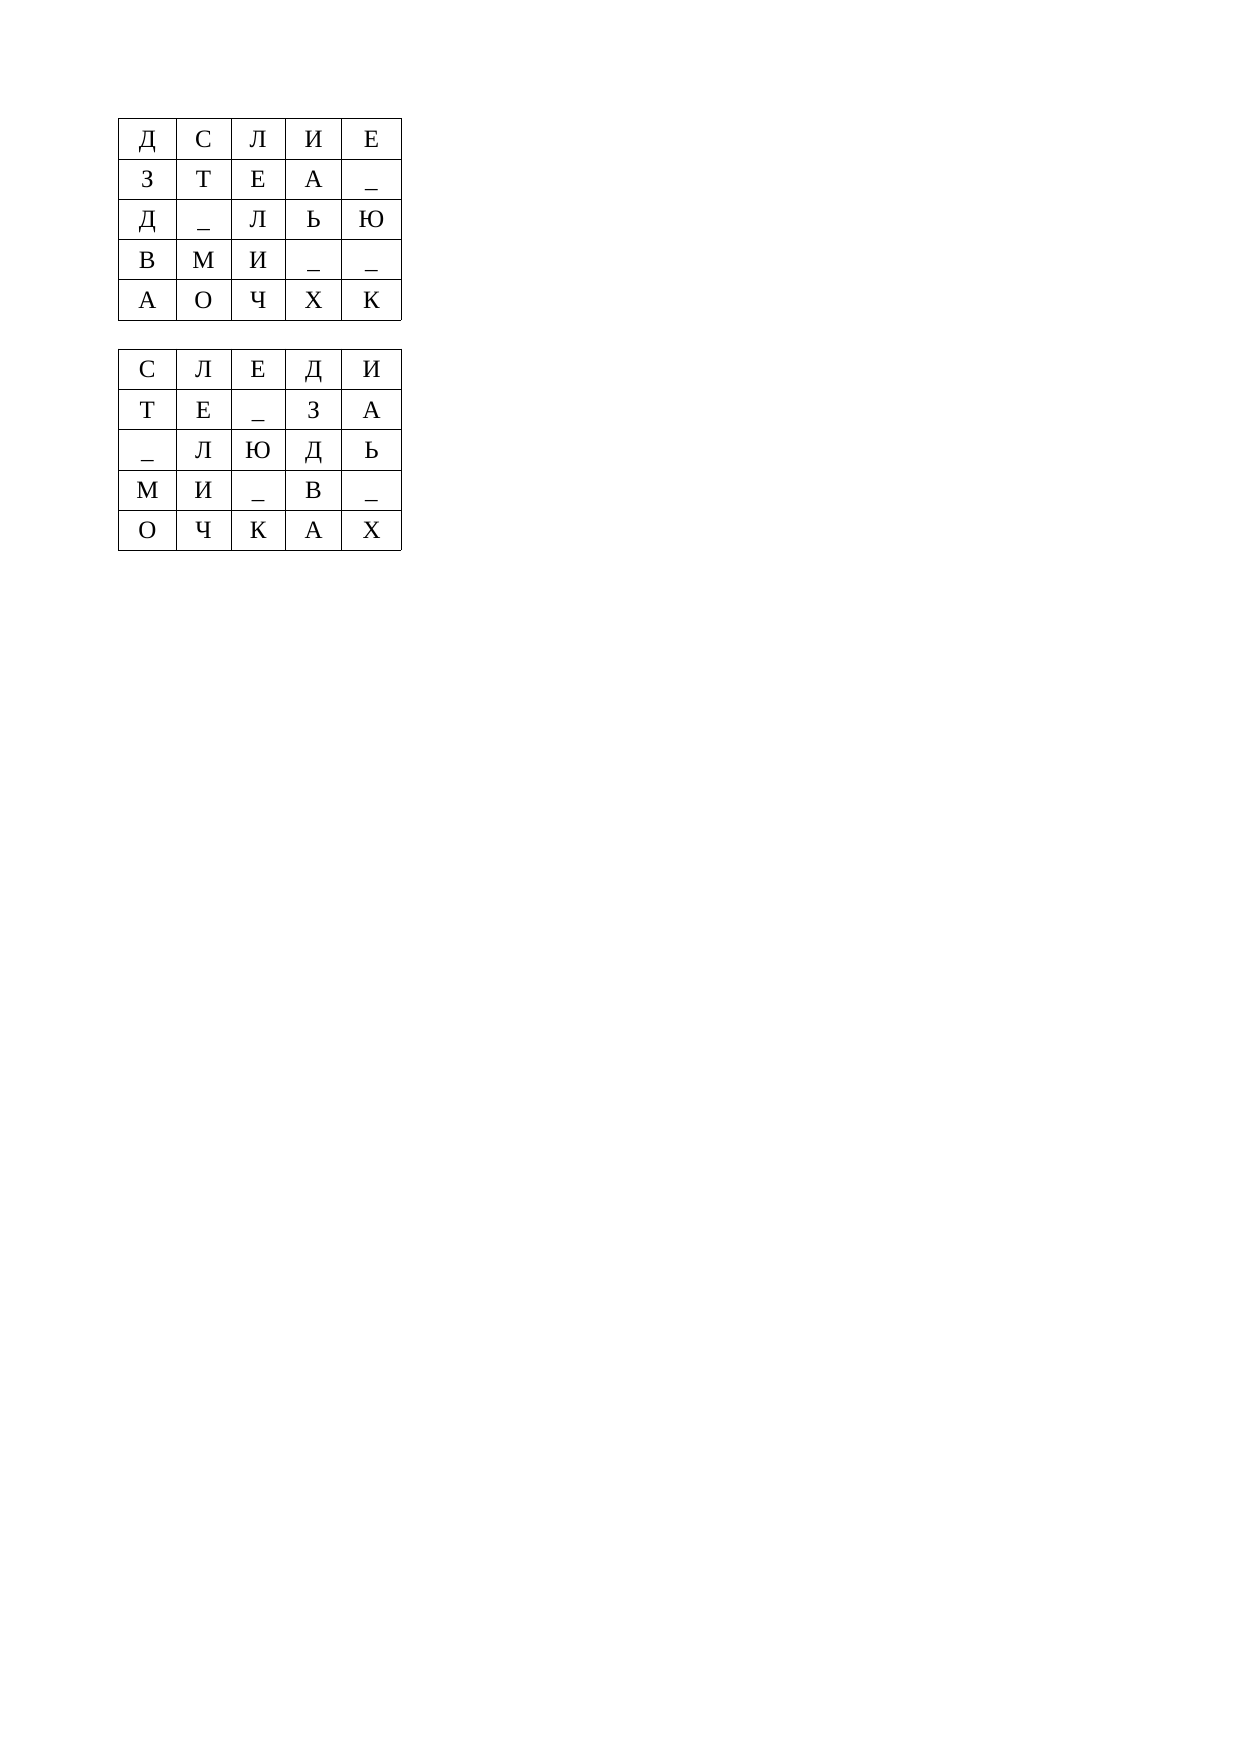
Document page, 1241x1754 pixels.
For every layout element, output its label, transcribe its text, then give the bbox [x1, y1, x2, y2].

table_cell Т [119, 390, 176, 429]
table_cell Т [177, 160, 231, 199]
table_cell А [286, 160, 341, 199]
table_cell И [177, 471, 231, 510]
table_cell Л [232, 200, 285, 239]
table_cell З [119, 160, 176, 199]
table_cell Ю [232, 430, 285, 469]
table_header С [177, 119, 231, 158]
table_header И [286, 119, 341, 158]
table_cell _ [119, 430, 176, 469]
table_cell З [286, 390, 341, 429]
table_header Е [342, 119, 401, 158]
table_cell Ч [177, 511, 231, 550]
table_cell К [342, 280, 401, 320]
table_cell М [177, 240, 231, 279]
table_cell И [232, 240, 285, 279]
table_header Д [119, 119, 176, 158]
table_cell Д [119, 200, 176, 239]
table_cell М [119, 471, 176, 510]
table_cell Х [342, 511, 401, 550]
table_cell _ [342, 471, 401, 510]
table_header С [119, 350, 176, 389]
table_cell О [177, 280, 231, 320]
table_cell Д [286, 430, 341, 469]
table_cell Ю [342, 200, 401, 239]
table_cell _ [232, 471, 285, 510]
table_cell _ [177, 200, 231, 239]
table_cell _ [286, 240, 341, 279]
table_cell Ь [342, 430, 401, 469]
table_cell К [232, 511, 285, 550]
table_cell А [286, 511, 341, 550]
table_cell А [119, 280, 176, 320]
table_cell О [119, 511, 176, 550]
table_cell Ч [232, 280, 285, 320]
table_header Л [177, 350, 231, 389]
table_cell В [119, 240, 176, 279]
table_header Л [232, 119, 285, 158]
table_cell _ [342, 160, 401, 199]
table_header Е [232, 350, 285, 389]
table_cell Е [177, 390, 231, 429]
table_cell Е [232, 160, 285, 199]
table_cell Ь [286, 200, 341, 239]
table_cell А [342, 390, 401, 429]
table_cell Л [177, 430, 231, 469]
table_header И [342, 350, 401, 389]
table_header Д [286, 350, 341, 389]
table_cell В [286, 471, 341, 510]
table_cell _ [232, 390, 285, 429]
table_cell _ [342, 240, 401, 279]
table_cell Х [286, 280, 341, 320]
